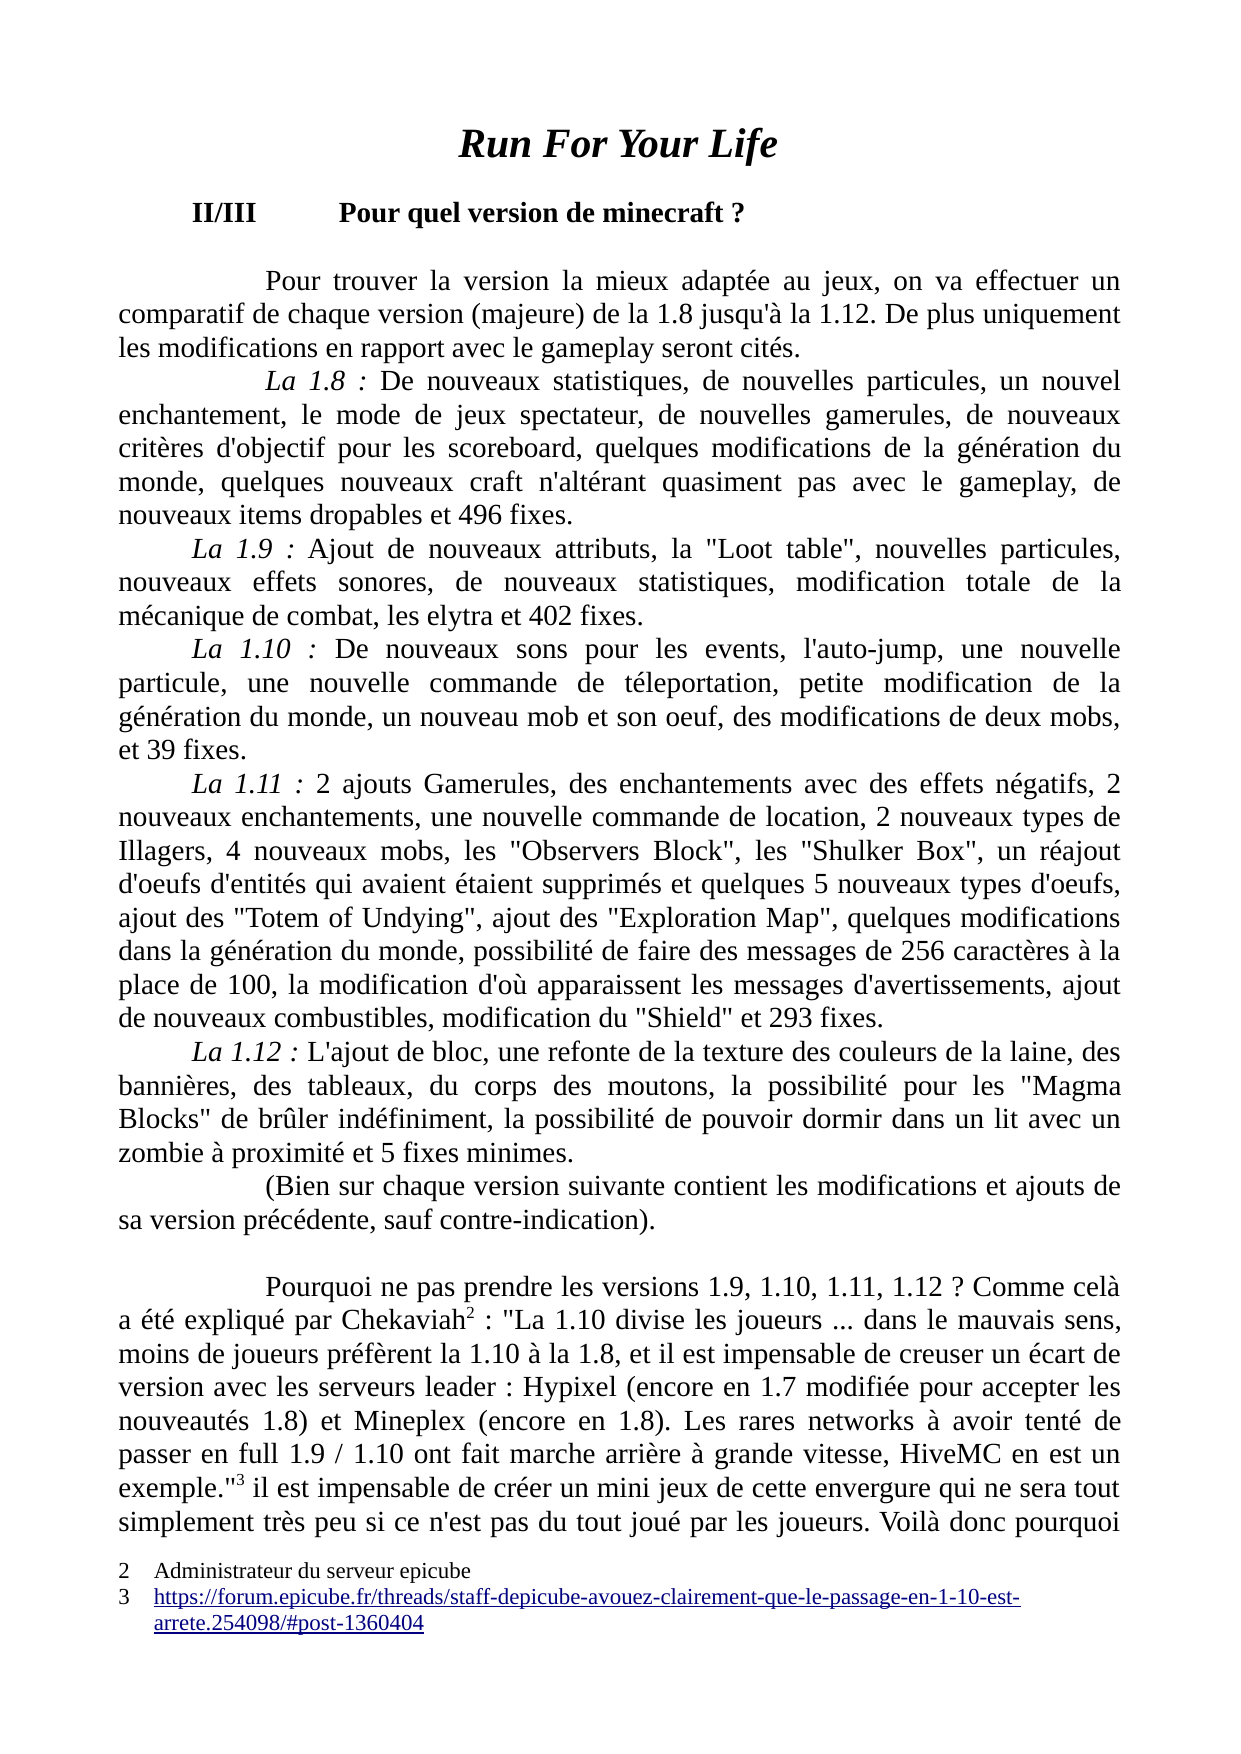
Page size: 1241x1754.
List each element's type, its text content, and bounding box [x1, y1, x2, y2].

text La 1.9 : Ajout de nouveaux attributs, la "Loot table", nouvelles particules, nouveaux effets sonores, de nouveaux statistiques, modification totale de la mécanique de combat, les elytra et 402 fixes. [118, 531, 1122, 632]
text La 1.8 : De nouveaux statistiques, de nouvelles particules, un nouvel enchantement, le mode de jeux spectateur, de nouvelles gamerules, de nouveaux critères d'objectif pour les scoreboard, quelques modifications de la génération du monde, quelques nouveaux craft n'altérant quasiment pas avec le gameplay, de nouveaux items dropables et 496 fixes. [118, 363, 1122, 531]
text (Bien sur chaque version suivante contient les modifications et ajouts de sa version précédente, sauf contre-indication). [118, 1168, 1122, 1235]
text Pour trouver la version la mieux adaptée au jeux, on va effectuer un comparatif de chaque version (majeure) de la 1.8 jusqu'à la 1.12. De plus uniquement les modifications en rapport avec le gameplay seront cités. [118, 263, 1122, 363]
text Administrateur du serveur epicube [118, 1557, 1122, 1583]
text https://forum.epicube.fr/threads/staff-depicube-avouez-clairement-que-le-passage-en-1-10-est-arrete.254098/#post-1360404 [118, 1583, 1122, 1636]
text La 1.12 : L'ajout de bloc, une refonte de la texture des couleurs de la laine, des bannières, des tableaux, du corps des moutons, la possibilité pour les "Magma Blocks" de brûler indéfiniment, la possibilité de pouvoir dormir dans un lit avec un zombie à proximité et 5 fixes minimes. [118, 1034, 1122, 1168]
text La 1.11 : 2 ajouts Gamerules, des enchantements avec des effets négatifs, 2 nouveaux enchantements, une nouvelle commande de location, 2 nouveaux types de Illagers, 4 nouveaux mobs, les "Observers Block", les "Shulker Box", un réajout d'oeufs d'entités qui avaient étaient supprimés et quelques 5 nouveaux types d'oeufs, ajout des "Totem of Undying", ajout des "Exploration Map", quelques modifications dans la génération du monde, possibilité de faire des messages de 256 caractères à la place de 100, la modification d'où apparaissent les messages d'avertissements, ajout de nouveaux combustibles, modification du "Shield" et 293 fixes. [118, 766, 1122, 1034]
text Pourquoi ne pas prendre les versions 1.9, 1.10, 1.11, 1.12 ? Comme celà a été expliqué par Chekaviah : "La 1.10 divise les joueurs ... dans le mauvais sens, moins de joueurs préfèrent la 1.10 à la 1.8, et il est impensable de creuser un écart de version avec les serveurs leader : Hypixel (encore en 1.7 modifiée pour accepter les nouveautés 1.8) et Mineplex (encore en 1.8). Les rares networks à avoir tenté de passer en full 1.9 / 1.10 ont fait marche arrière à grande vitesse, HiveMC en est un exemple." il est impensable de créer un mini jeux de cette envergure qui ne sera tout simplement très peu si ce n'est pas du tout joué par les joueurs. Voilà donc pourquoi [118, 1269, 1122, 1537]
text La 1.10 : De nouveaux sons pour les events, l'auto-jump, une nouvelle particule, une nouvelle commande de téleportation, petite modification de la génération du monde, un nouveau mob et son oeuf, des modifications de deux mobs, et 39 fixes. [118, 632, 1122, 766]
text II/III Pour quel version de minecraft ? [118, 196, 1122, 229]
